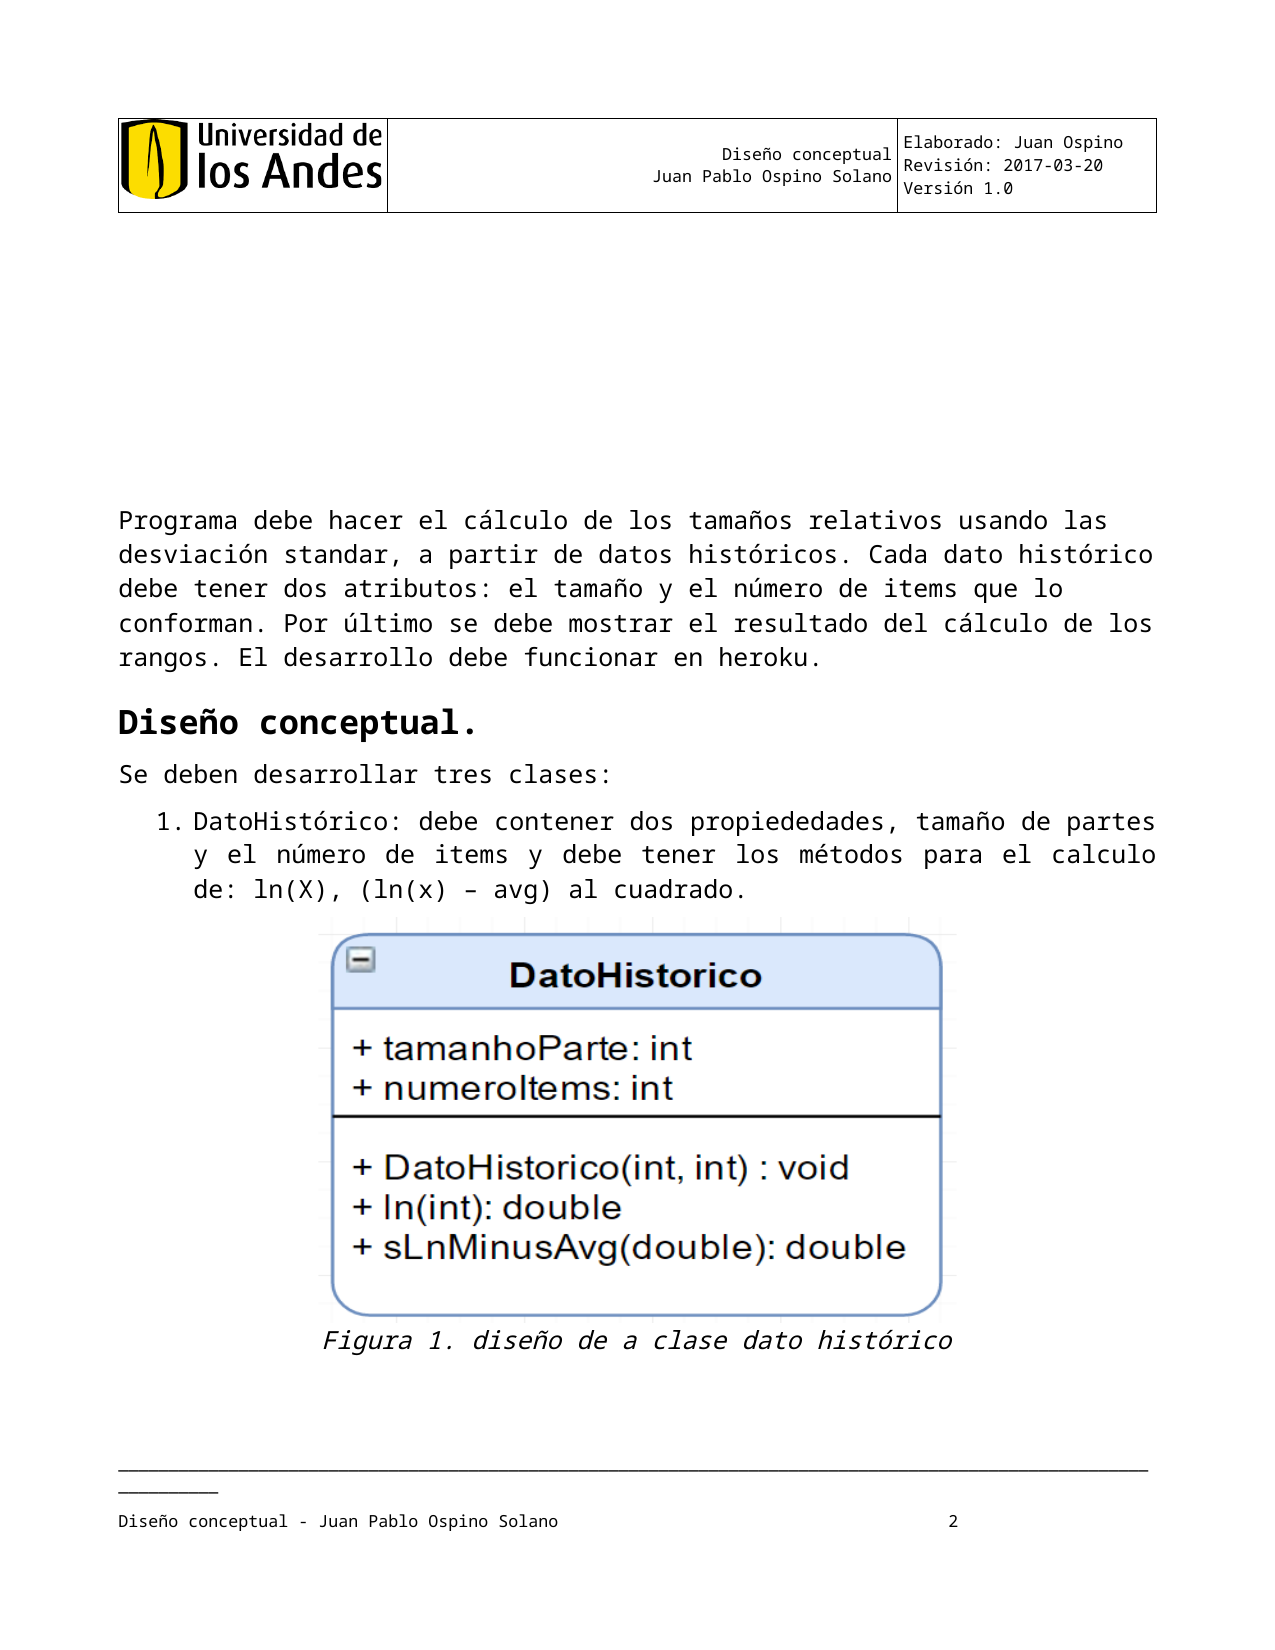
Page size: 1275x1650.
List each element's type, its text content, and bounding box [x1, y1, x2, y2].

text Se deben desarrollar tres clases: [118, 757, 1157, 791]
text Programa debe hacer el cálculo de los tamaños relativos usando las desviación standar, a partir de datos históricos. Cada dato histórico debe tener dos atributos: el tamaño y el número de items que lo conforman. Por último se debe mostrar el resultado del cálculo de los rangos. El desarrollo debe funcionar en heroku. [118, 503, 1157, 673]
list DatoHistórico: debe contener dos propiededades, tamaño de partes y el número de items y debe tener los métodos para el calculo de: ln(X), (ln(x) – avg) al cuadrado. [156, 803, 1157, 905]
text Figura 1. diseño de a clase dato histórico [118, 918, 1157, 1356]
picture [121, 119, 382, 199]
subtitle Diseño conceptual. [118, 698, 1157, 744]
